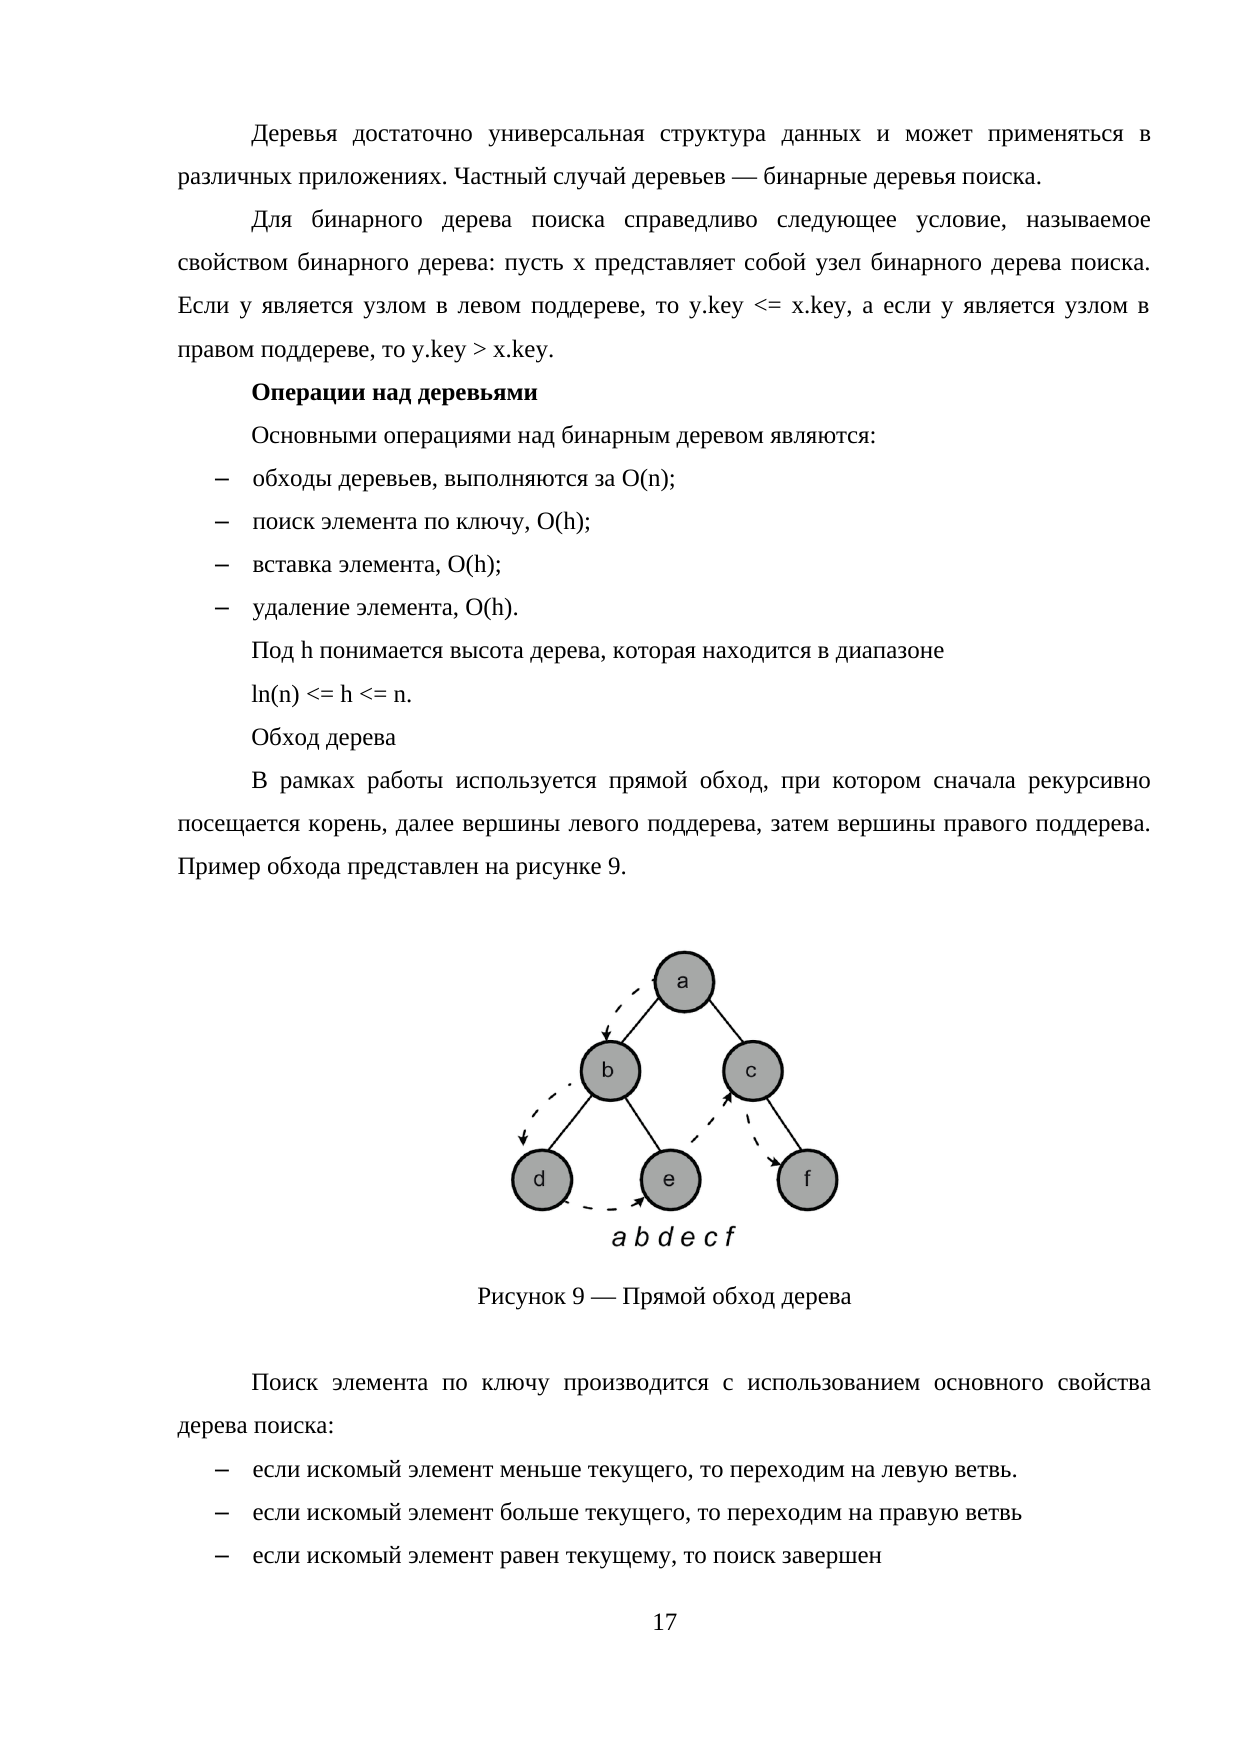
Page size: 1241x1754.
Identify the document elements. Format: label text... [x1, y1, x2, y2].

list если искомый элемент равен текущему, то поиск завершен [215, 1540, 1152, 1569]
list вставка элемента, O(h); [215, 549, 1152, 578]
text Для бинарного дерева поиска справедливо следующее условие, называемое свойством бинарного дерева: пусть х представляет собой узел бинарного дерева поиска. Если y является узлом в левом поддереве, то y.key <= x.key, а если y является узлом в правом поддереве, то y.key > x.key. [177, 204, 1152, 362]
text Деревья достаточно универсальная структура данных и может применяться в различных приложениях. Частный случай деревьев — бинарные деревья поиска. [177, 118, 1152, 190]
text Операции над деревьями [177, 377, 1152, 406]
text В рамках работы используется прямой обход, при котором сначала рекурсивно посещается корень, далее вершины левого поддерева, затем вершины правого поддерева. Пример обхода представлен на рисунке 9. [177, 765, 1152, 880]
list если искомый элемент меньше текущего, то переходим на левую ветвь. [215, 1454, 1152, 1482]
text Обход дерева [177, 722, 1152, 751]
list удаление элемента, O(h). [215, 592, 1152, 621]
text Поиск элемента по ключу производится с использованием основного свойства дерева поиска: [177, 1367, 1152, 1439]
list если искомый элемент больше текущего, то переходим на правую ветвь [215, 1497, 1152, 1526]
text ln(n) <= h <= n. [177, 679, 1152, 707]
text Рисунок 9 — Прямой обход дерева [177, 1281, 1152, 1310]
list обходы деревьев, выполняются за O(n); [215, 463, 1152, 492]
text Под h понимается высота дерева, которая находится в диапазоне [177, 636, 1152, 664]
list поиск элемента по ключу, O(h); [215, 506, 1152, 535]
text Основными операциями над бинарным деревом являются: [177, 420, 1152, 449]
